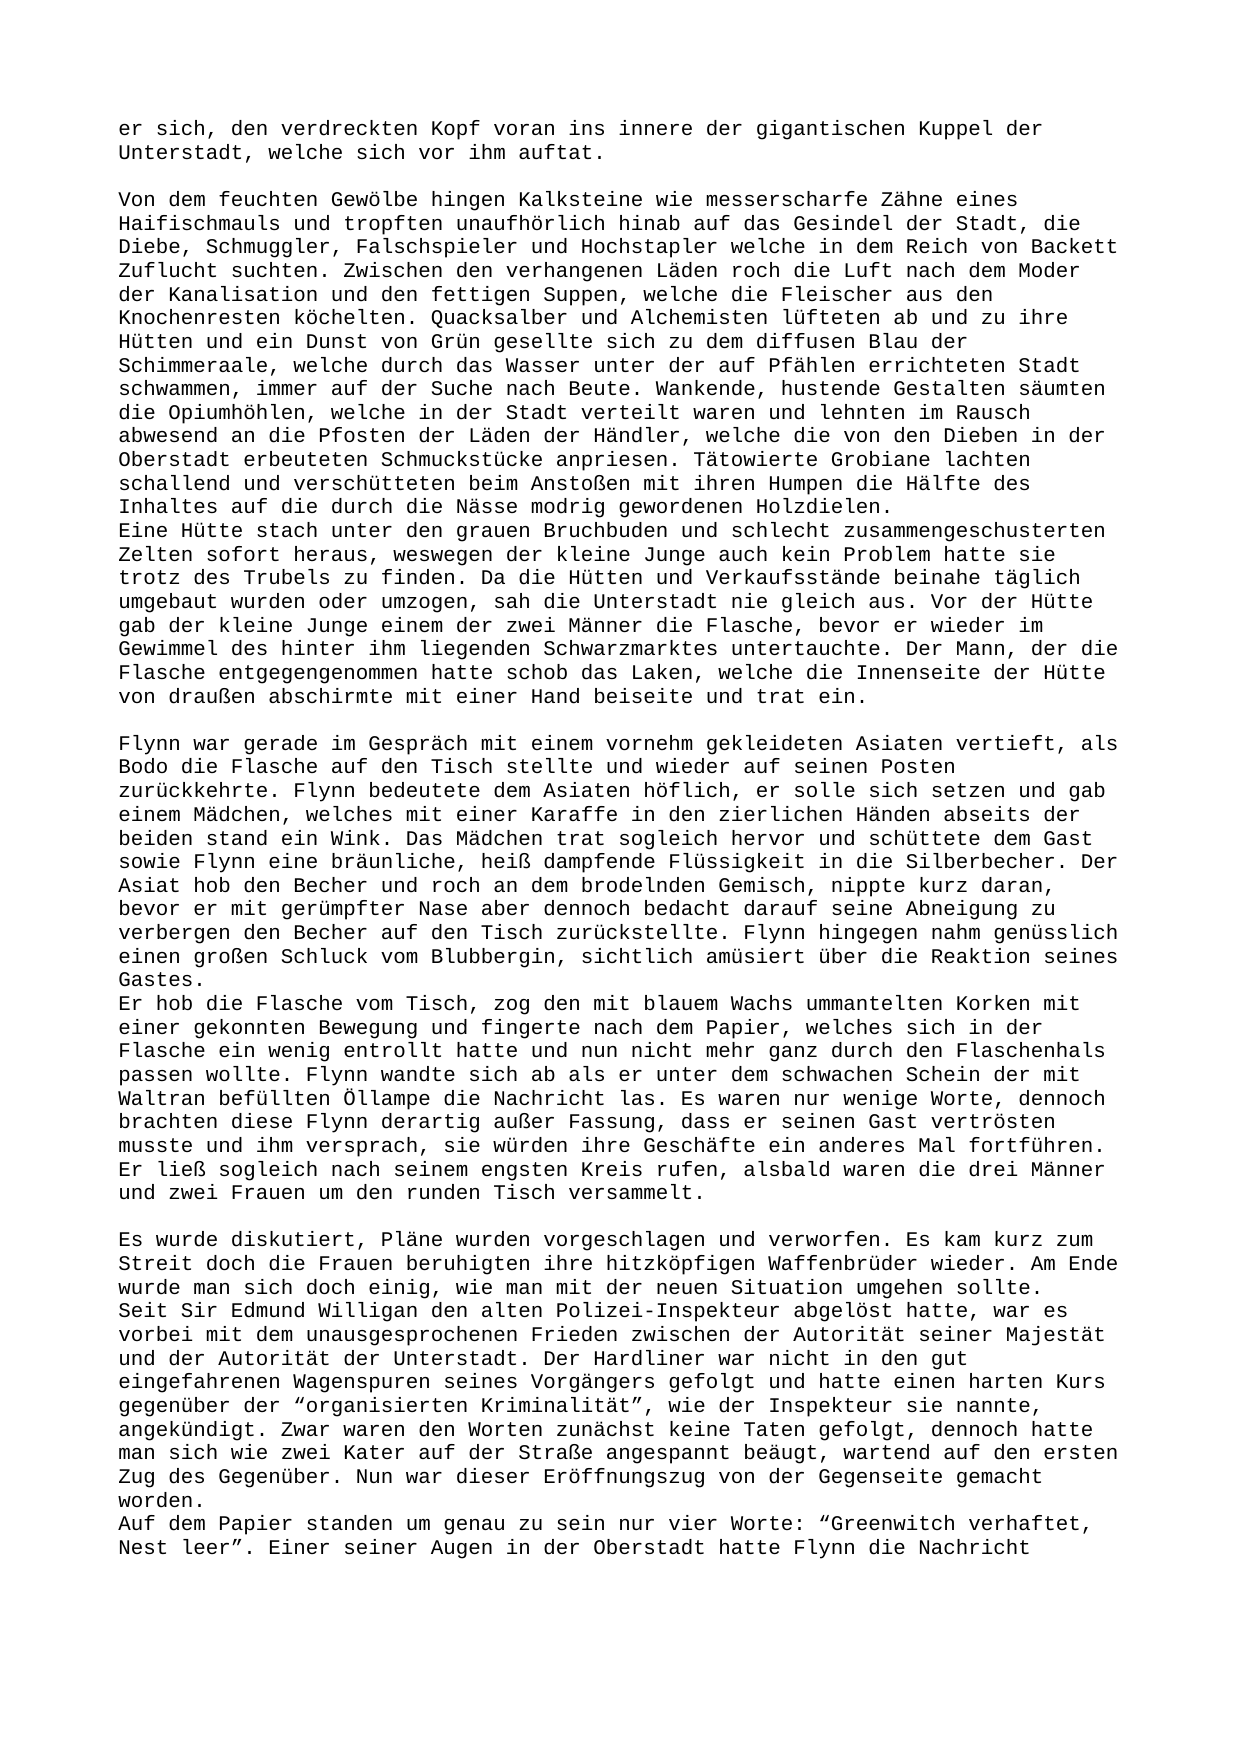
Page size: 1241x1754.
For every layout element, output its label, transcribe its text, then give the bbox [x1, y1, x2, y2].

text Es wurde diskutiert, Pläne wurden vorgeschlagen und verworfen. Es kam kurz zum Streit doch die Frauen beruhigten ihre hitzköpfigen Waffenbrüder wieder. Am Ende wurde man sich doch einig, wie man mit der neuen Situation umgehen sollte. [118, 1229, 1122, 1300]
text Flynn war gerade im Gespräch mit einem vornehm gekleideten Asiaten vertieft, als Bodo die Flasche auf den Tisch stellte und wieder auf seinen Posten zurückkehrte. Flynn bedeutete dem Asiaten höflich, er solle sich setzen und gab einem Mädchen, welches mit einer Karaffe in den zierlichen Händen abseits der beiden stand ein Wink. Das Mädchen trat sogleich hervor und schüttete dem Gast sowie Flynn eine bräunliche, heiß dampfende Flüssigkeit in die Silberbecher. Der Asiat hob den Becher und roch an dem brodelnden Gemisch, nippte kurz daran, bevor er mit gerümpfter Nase aber dennoch bedacht darauf seine Abneigung zu verbergen den Becher auf den Tisch zurückstellte. Flynn hingegen nahm genüsslich einen großen Schluck vom Blubbergin, sichtlich amüsiert über die Reaktion seines Gastes. [118, 733, 1122, 993]
text Eine Hütte stach unter den grauen Bruchbuden und schlecht zusammengeschusterten Zelten sofort heraus, weswegen der kleine Junge auch kein Problem hatte sie trotz des Trubels zu finden. Da die Hütten und Verkaufsstände beinahe täglich umgebaut wurden oder umzogen, sah die Unterstadt nie gleich aus. Vor der Hütte gab der kleine Junge einem der zwei Männer die Flasche, bevor er wieder im Gewimmel des hinter ihm liegenden Schwarzmarktes untertauchte. Der Mann, der die Flasche entgegengenommen hatte schob das Laken, welche die Innenseite der Hütte von draußen abschirmte mit einer Hand beiseite und trat ein. [118, 520, 1122, 709]
text er sich, den verdreckten Kopf voran ins innere der gigantischen Kuppel der Unterstadt, welche sich vor ihm auftat. [118, 118, 1122, 165]
text Seit Sir Edmund Willigan den alten Polizei-Inspekteur abgelöst hatte, war es vorbei mit dem unausgesprochenen Frieden zwischen der Autorität seiner Majestät und der Autorität der Unterstadt. Der Hardliner war nicht in den gut eingefahrenen Wagenspuren seines Vorgängers gefolgt und hatte einen harten Kurs gegenüber der “organisierten Kriminalität”, wie der Inspekteur sie nannte, angekündigt. Zwar waren den Worten zunächst keine Taten gefolgt, dennoch hatte man sich wie zwei Kater auf der Straße angespannt beäugt, wartend auf den ersten Zug des Gegenüber. Nun war dieser Eröffnungszug von der Gegenseite gemacht worden. [118, 1300, 1122, 1513]
text Von dem feuchten Gewölbe hingen Kalksteine wie messerscharfe Zähne eines Haifischmauls und tropften unaufhörlich hinab auf das Gesindel der Stadt, die Diebe, Schmuggler, Falschspieler und Hochstapler welche in dem Reich von Backett Zuflucht suchten. Zwischen den verhangenen Läden roch die Luft nach dem Moder der Kanalisation und den fettigen Suppen, welche die Fleischer aus den Knochenresten köchelten. Quacksalber und Alchemisten lüfteten ab und zu ihre Hütten und ein Dunst von Grün gesellte sich zu dem diffusen Blau der Schimmeraale, welche durch das Wasser unter der auf Pfählen errichteten Stadt schwammen, immer auf der Suche nach Beute. Wankende, hustende Gestalten säumten die Opiumhöhlen, welche in der Stadt verteilt waren und lehnten im Rausch abwesend an die Pfosten der Läden der Händler, welche die von den Dieben in der Oberstadt erbeuteten Schmuckstücke anpriesen. Tätowierte Grobiane lachten schallend und verschütteten beim Anstoßen mit ihren Humpen die Hälfte des Inhaltes auf die durch die Nässe modrig gewordenen Holzdielen. [118, 189, 1122, 520]
text Auf dem Papier standen um genau zu sein nur vier Worte: “Greenwitch verhaftet, Nest leer”. Einer seiner Augen in der Oberstadt hatte Flynn die Nachricht [118, 1513, 1122, 1561]
text Er hob die Flasche vom Tisch, zog den mit blauem Wachs ummantelten Korken mit einer gekonnten Bewegung und fingerte nach dem Papier, welches sich in der Flasche ein wenig entrollt hatte und nun nicht mehr ganz durch den Flaschenhals passen wollte. Flynn wandte sich ab als er unter dem schwachen Schein der mit Waltran befüllten Öllampe die Nachricht las. Es waren nur wenige Worte, dennoch brachten diese Flynn derartig außer Fassung, dass er seinen Gast vertrösten musste und ihm versprach, sie würden ihre Geschäfte ein anderes Mal fortführen. Er ließ sogleich nach seinem engsten Kreis rufen, alsbald waren die drei Männer und zwei Frauen um den runden Tisch versammelt. [118, 993, 1122, 1206]
